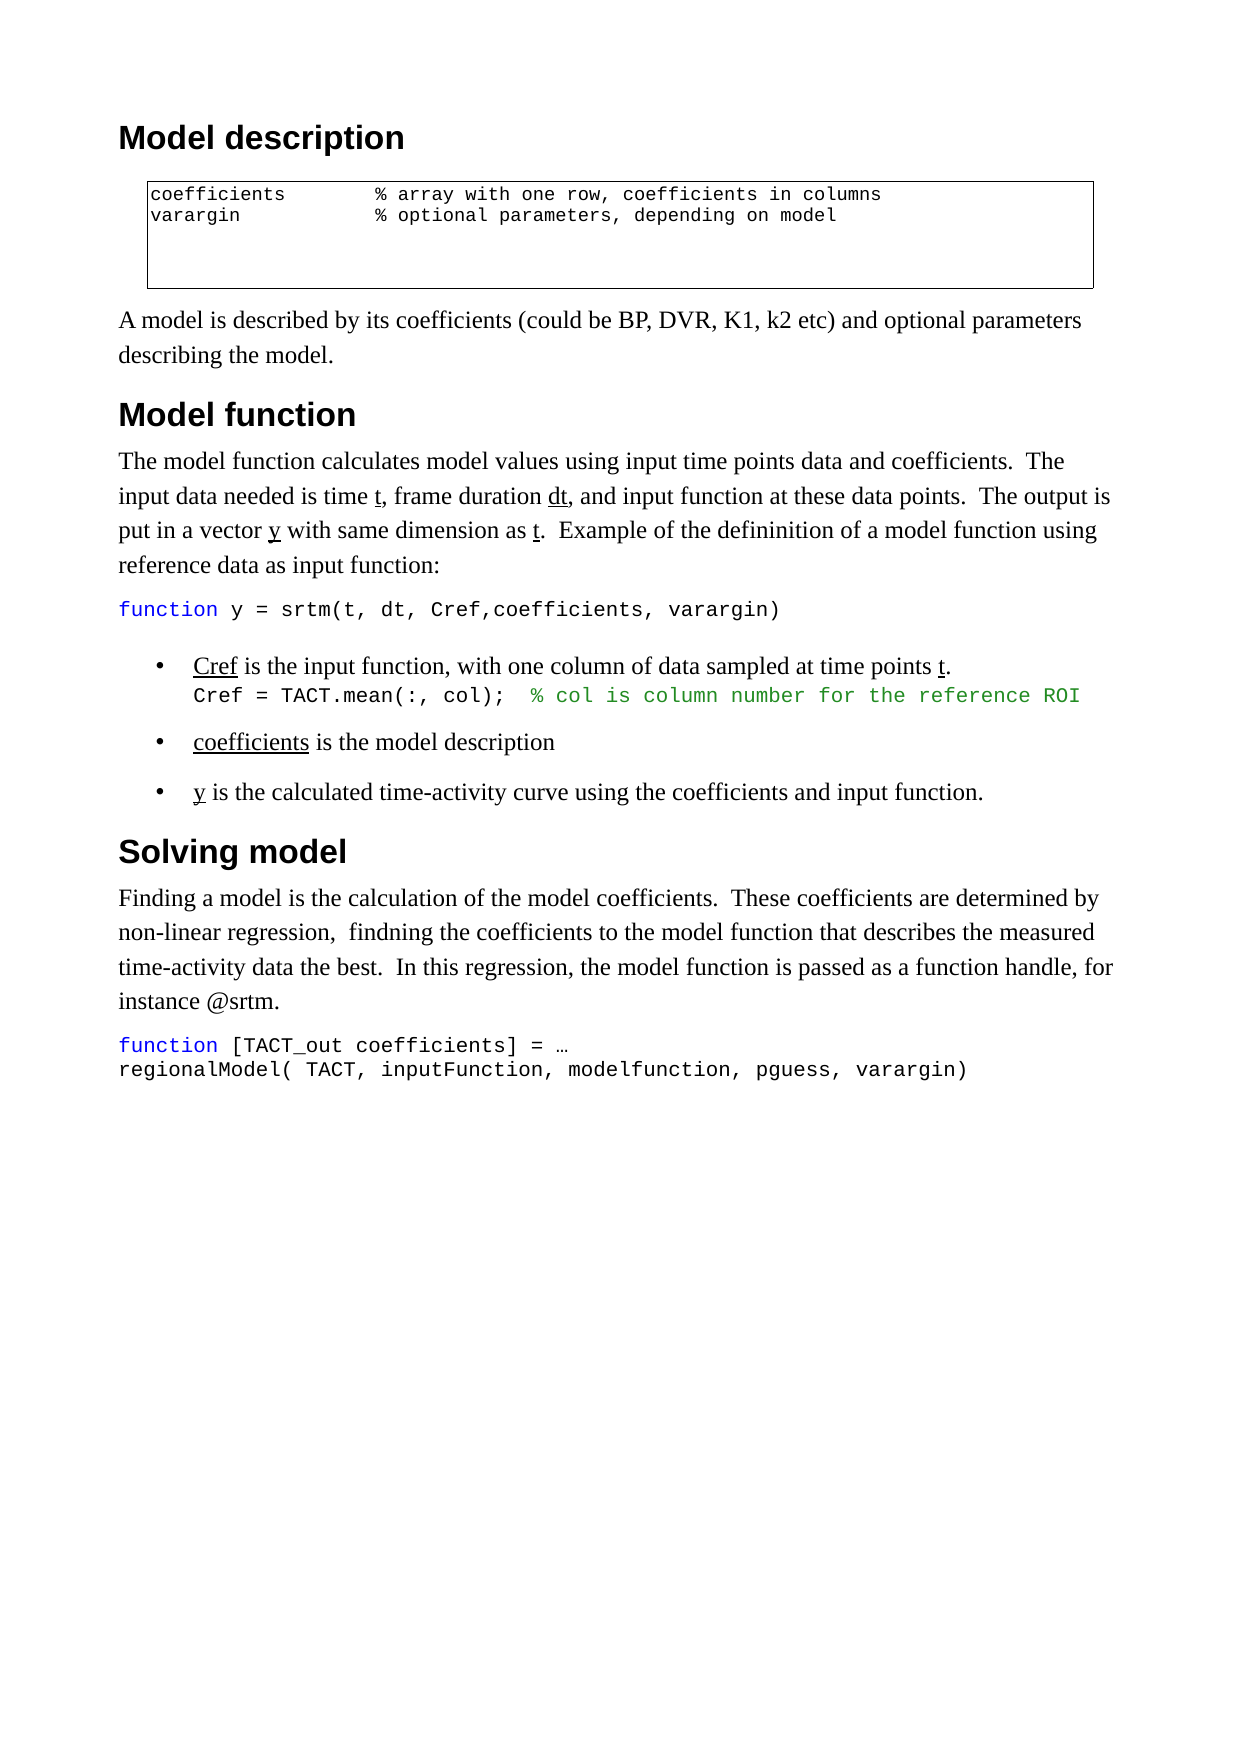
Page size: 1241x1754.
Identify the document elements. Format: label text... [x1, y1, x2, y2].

list y is the calculated time-activity curve using the coefficients and input function. [156, 777, 1122, 805]
text varargin % optional parameters, depending on model [150, 206, 1090, 227]
list Cref is the input function, with one column of data sampled at time points t. Cref = TACT.mean(:, col); % col is column number for the reference ROI [156, 651, 1122, 708]
subtitle Solving model [118, 832, 1122, 871]
subtitle Model description [118, 118, 1122, 157]
text A model is described by its coefficients (could be BP, DVR, K1, k2 etc) and optional parameters describing the model. [118, 169, 1122, 368]
text function [TACT_out coefficients] = … [118, 1036, 1122, 1059]
text The model function calculates model values using input time points data and coefficients. The input data needed is time t, frame duration dt, and input function at these data points. The output is put in a vector y with same dimension as t. Example of the defininition of a model function using reference data as input function: [118, 446, 1122, 578]
text function y = srtm(t, dt, Cref,coefficients, varargin) [118, 599, 1122, 622]
text coefficients % array with one row, coefficients in columns [150, 184, 1090, 206]
subtitle Model function [118, 395, 1122, 434]
list coefficients is the model description [156, 727, 1122, 756]
text Finding a model is the calculation of the model coefficients. These coefficients are determined by non-linear regression, findning the coefficients to the model function that describes the measured time-activity data the best. In this regression, the model function is passed as a function handle, for instance @srtm. [118, 883, 1122, 1015]
text regionalModel( TACT, inputFunction, modelfunction, pguess, varargin) [118, 1059, 1122, 1083]
